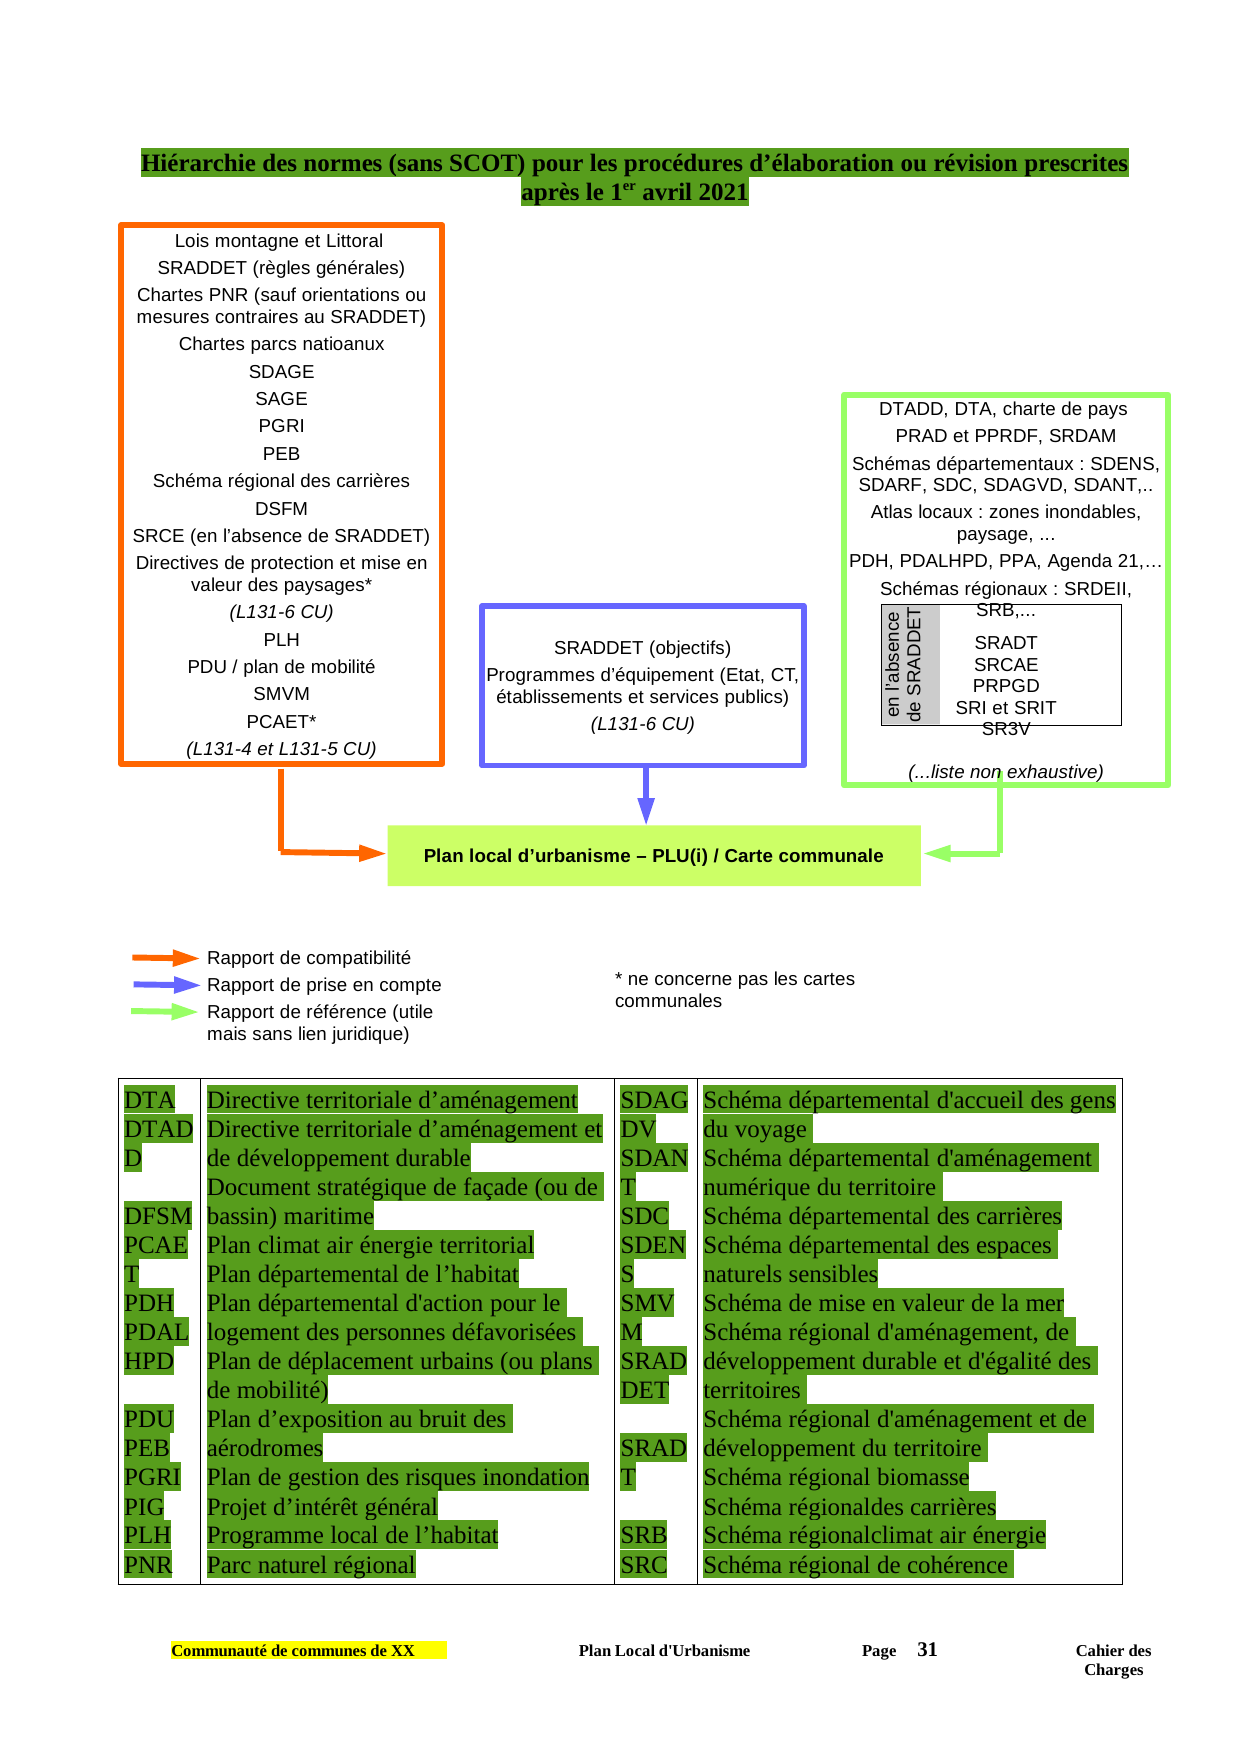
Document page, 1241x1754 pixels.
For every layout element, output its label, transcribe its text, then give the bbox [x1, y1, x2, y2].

table_header SDAGDV SDANT SDC SDENS SMVM SRADDET SRADT SRB SRC [615, 1079, 697, 1584]
table_header Schéma départemental d'accueil des gens du voyage Schéma départemental d'aménagement numérique du territoire Schéma départemental des carrières Schéma départemental des espaces naturels sensibles Schéma de mise en valeur de la mer Schéma régional d'aménagement, de développement durable et d'égalité des territoires Schéma régional d'aménagement et de développement du territoire Schéma régional biomasse Schéma régionaldes carrières Schéma régionalclimat air énergie Schéma régional de cohérence [698, 1079, 1122, 1584]
table_header DTA DTADD DFSM PCAET PDH PDALHPD PDU PEB PGRI PIG PLH PNR [119, 1079, 200, 1584]
text Hiérarchie des normes (sans SCOT) pour les procédures d’élaboration ou révision prescrites après le 1er avril 2021 [118, 148, 1152, 206]
table_header Directive territoriale d’aménagement Directive territoriale d’aménagement et de développement durable Document stratégique de façade (ou de bassin) maritime Plan climat air énergie territorial Plan départemental de l’habitat Plan départemental d'action pour le logement des personnes défavorisées Plan de déplacement urbains (ou plans de mobilité) Plan d’exposition au bruit des aérodromes Plan de gestion des risques inondation Projet d’intérêt général Programme local de l’habitat Parc naturel régional [201, 1079, 614, 1584]
